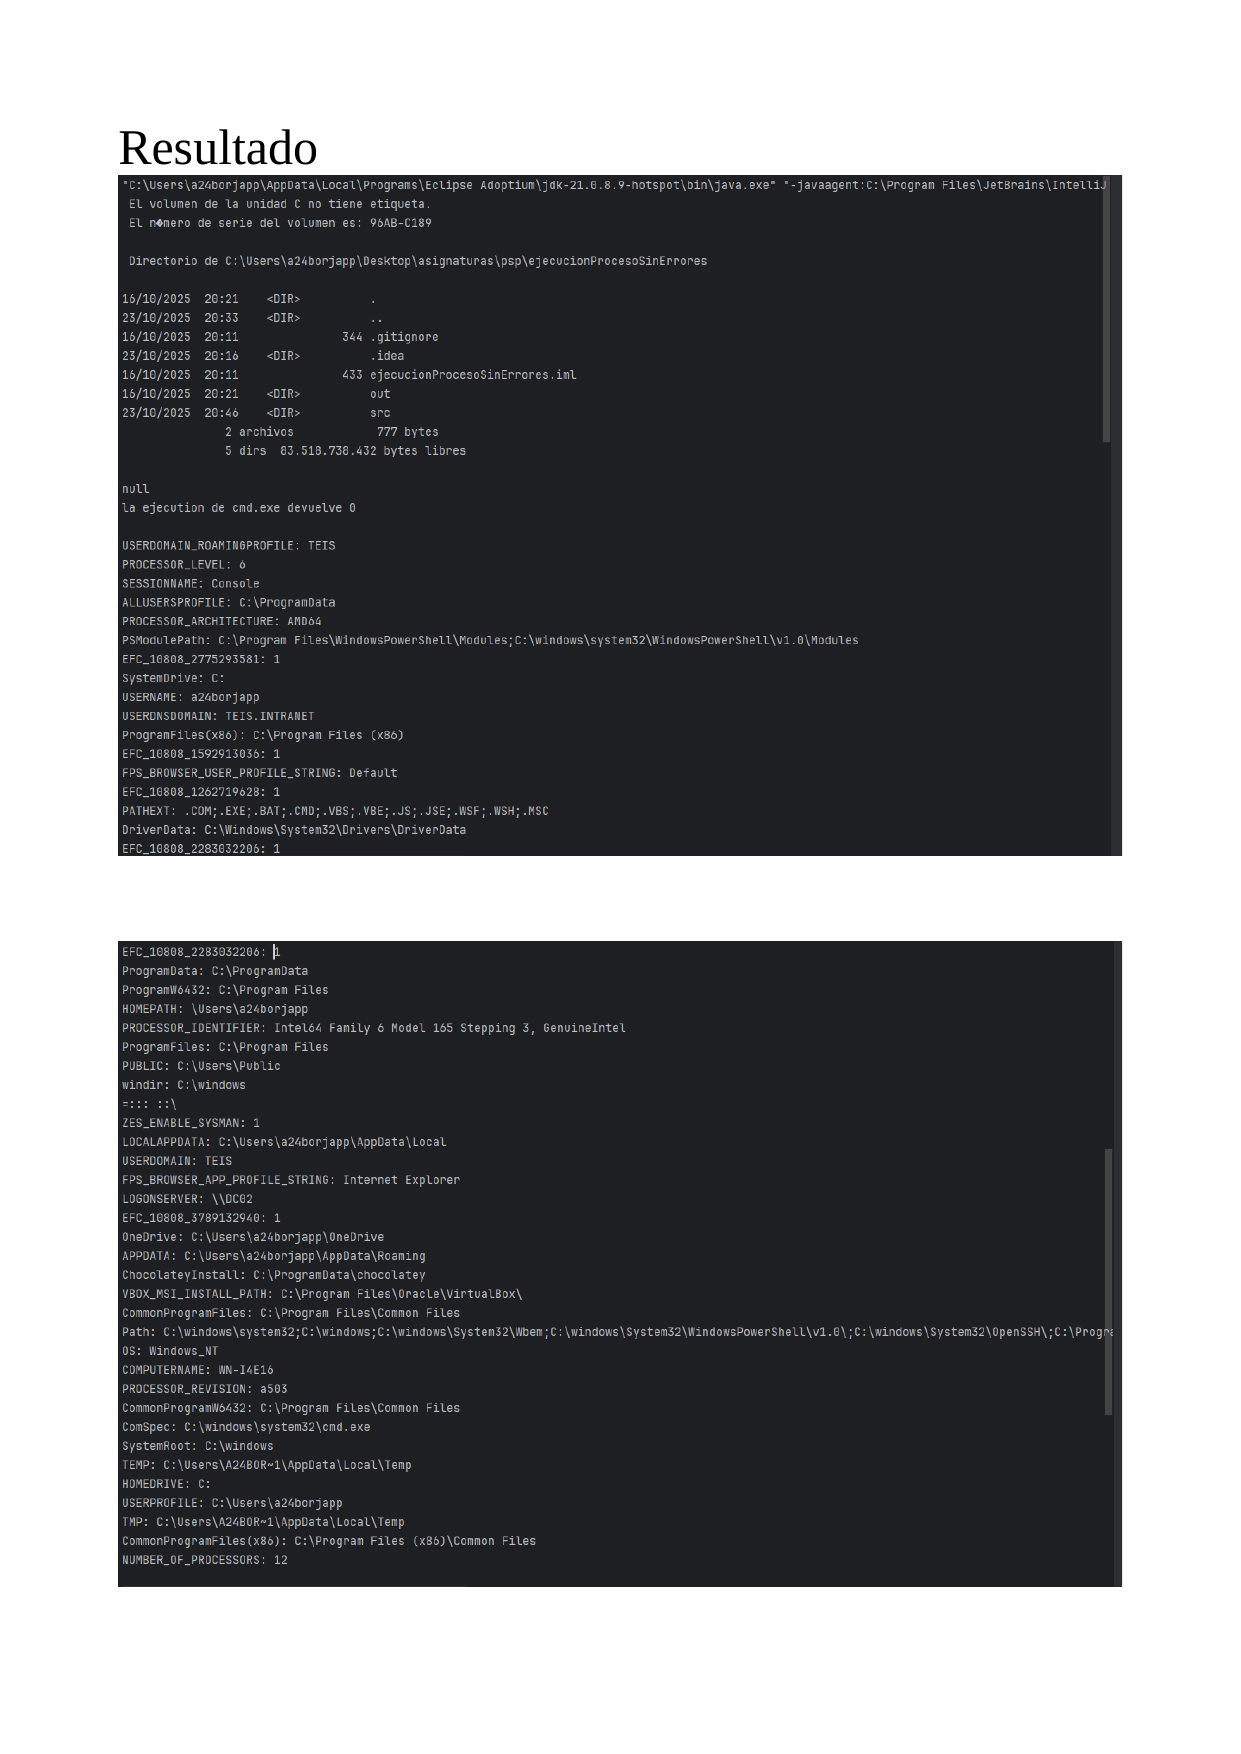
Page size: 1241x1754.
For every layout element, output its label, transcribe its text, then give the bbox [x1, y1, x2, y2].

text Resultado [118, 118, 1122, 175]
picture [118, 941, 1123, 1587]
picture [118, 175, 1123, 856]
